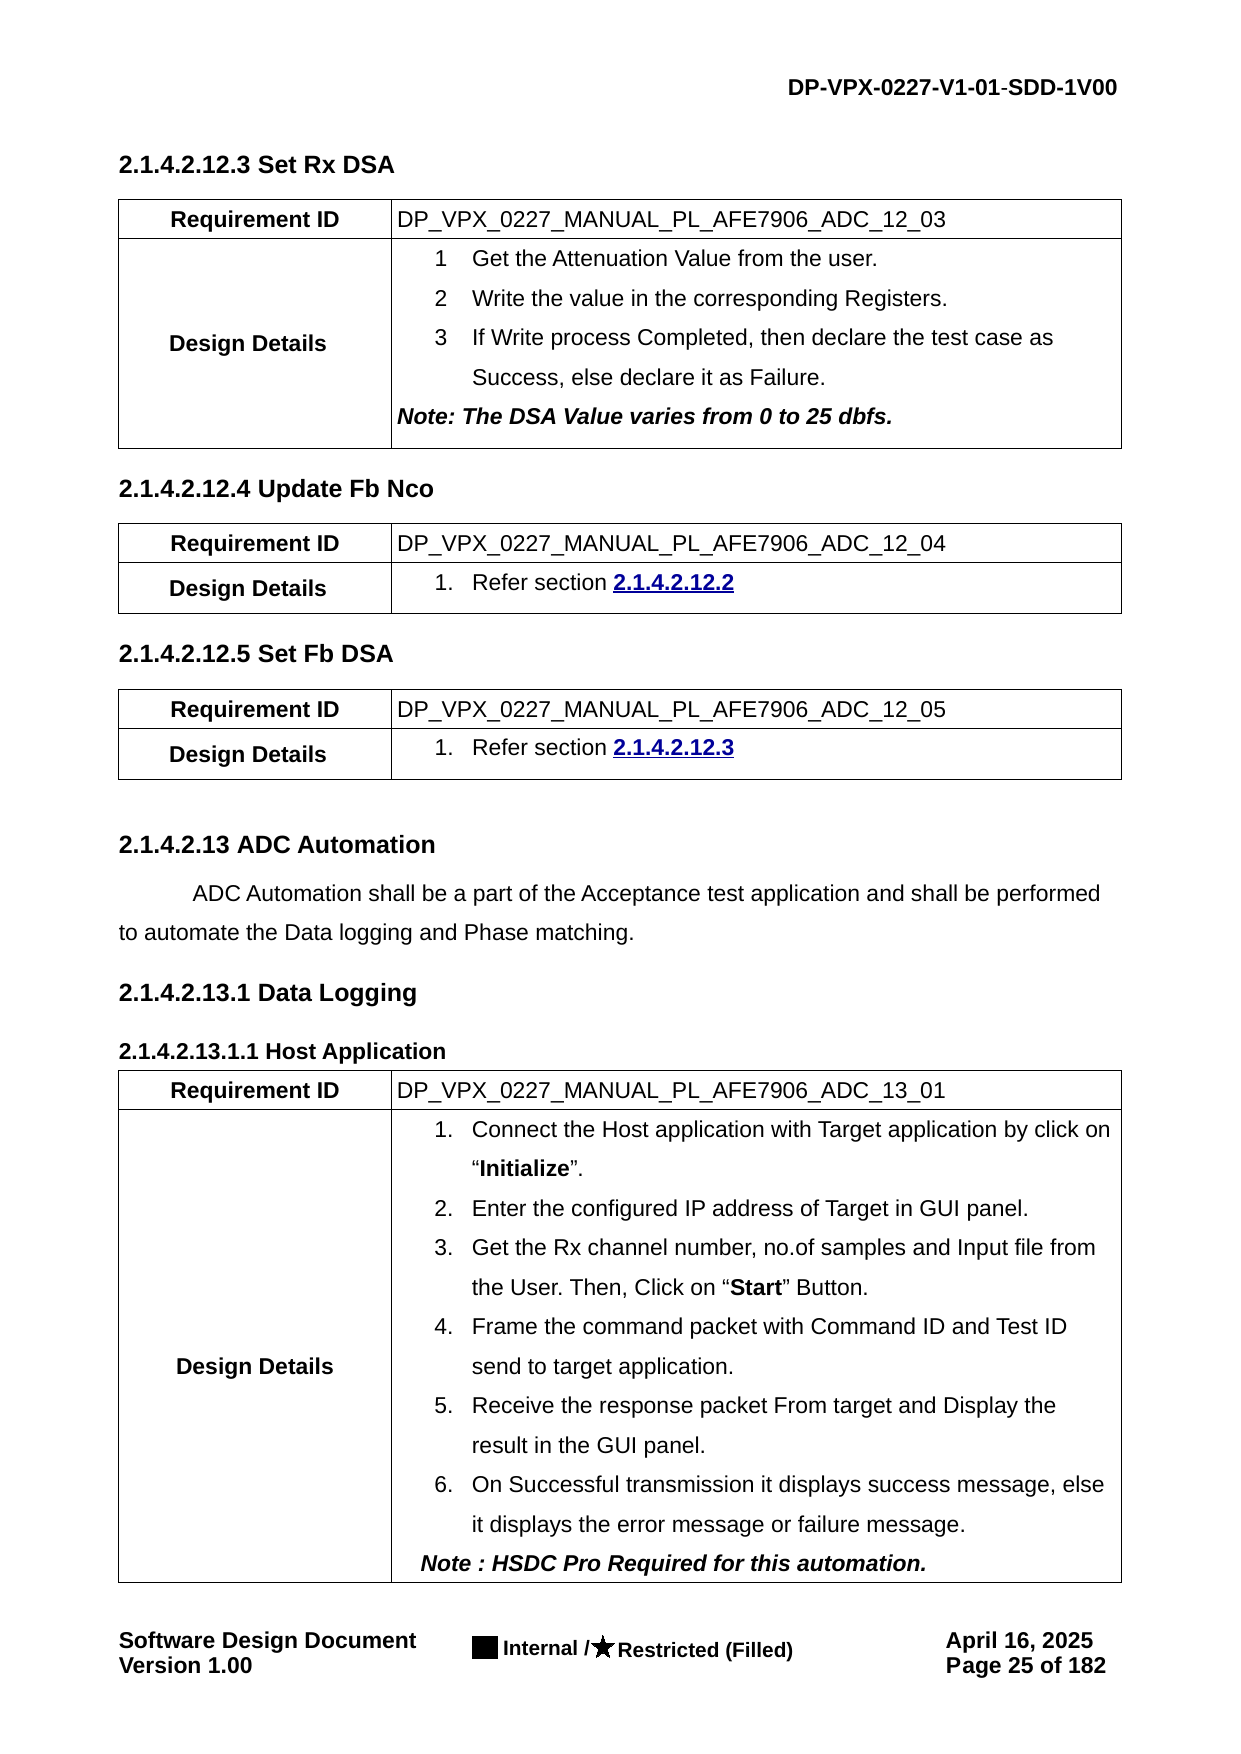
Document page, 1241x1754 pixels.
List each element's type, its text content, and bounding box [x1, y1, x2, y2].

table_cell Refer section 2.1.4.2.12.2 [392, 563, 1121, 613]
table_header Requirement ID [119, 524, 391, 562]
table_cell Design Details [119, 563, 391, 613]
table_header Requirement ID [119, 200, 391, 238]
subtitle Update Fb Nco [118, 474, 1122, 502]
table_cell Design Details [119, 1110, 391, 1582]
table_header DP_VPX_0227_MANUAL_PL_AFE7906_ADC_13_01 [392, 1071, 1121, 1109]
subtitle Data Logging [118, 983, 1122, 1006]
table_header Requirement ID [119, 1071, 391, 1109]
table_cell Design Details [119, 239, 391, 448]
table_header Requirement ID [119, 690, 391, 728]
subtitle ADC Automation [118, 830, 1122, 859]
subtitle Set Rx DSA [118, 150, 1122, 179]
subtitle Set Fb DSA [118, 639, 1122, 668]
subtitle Host Application [118, 1038, 1122, 1064]
table_header DP_VPX_0227_MANUAL_PL_AFE7906_ADC_12_04 [392, 524, 1121, 562]
table_cell Get the Attenuation Value from the user. Write the value in the corresponding Registers. If Write process Completed, then declare the test case as Success, else declare it as Failure. Note: The DSA Value varies from 0 to 25 dbfs. [392, 239, 1121, 448]
table_header DP_VPX_0227_MANUAL_PL_AFE7906_ADC_12_05 [392, 690, 1121, 728]
table_header DP_VPX_0227_MANUAL_PL_AFE7906_ADC_12_03 [392, 200, 1121, 238]
table_cell Refer section 2.1.4.2.12.3 [392, 729, 1121, 779]
table_cell Design Details [119, 729, 391, 779]
text ADC Automation shall be a part of the Acceptance test application and shall be performed to automate the Data logging and Phase matching. [118, 879, 1122, 945]
table_cell Connect the Host application with Target application by click on “Initialize”. Enter the configured IP address of Target in GUI panel. Get the Rx channel number, no.of samples and Input file from the User. Then, Click on “Start” Button. Frame the command packet with Command ID and Test ID send to target application. Receive the response packet From target and Display the result in the GUI panel. On Successful transmission it displays success message, else it displays the error message or failure message. Note : HSDC Pro Required for this automation. [392, 1110, 1121, 1582]
